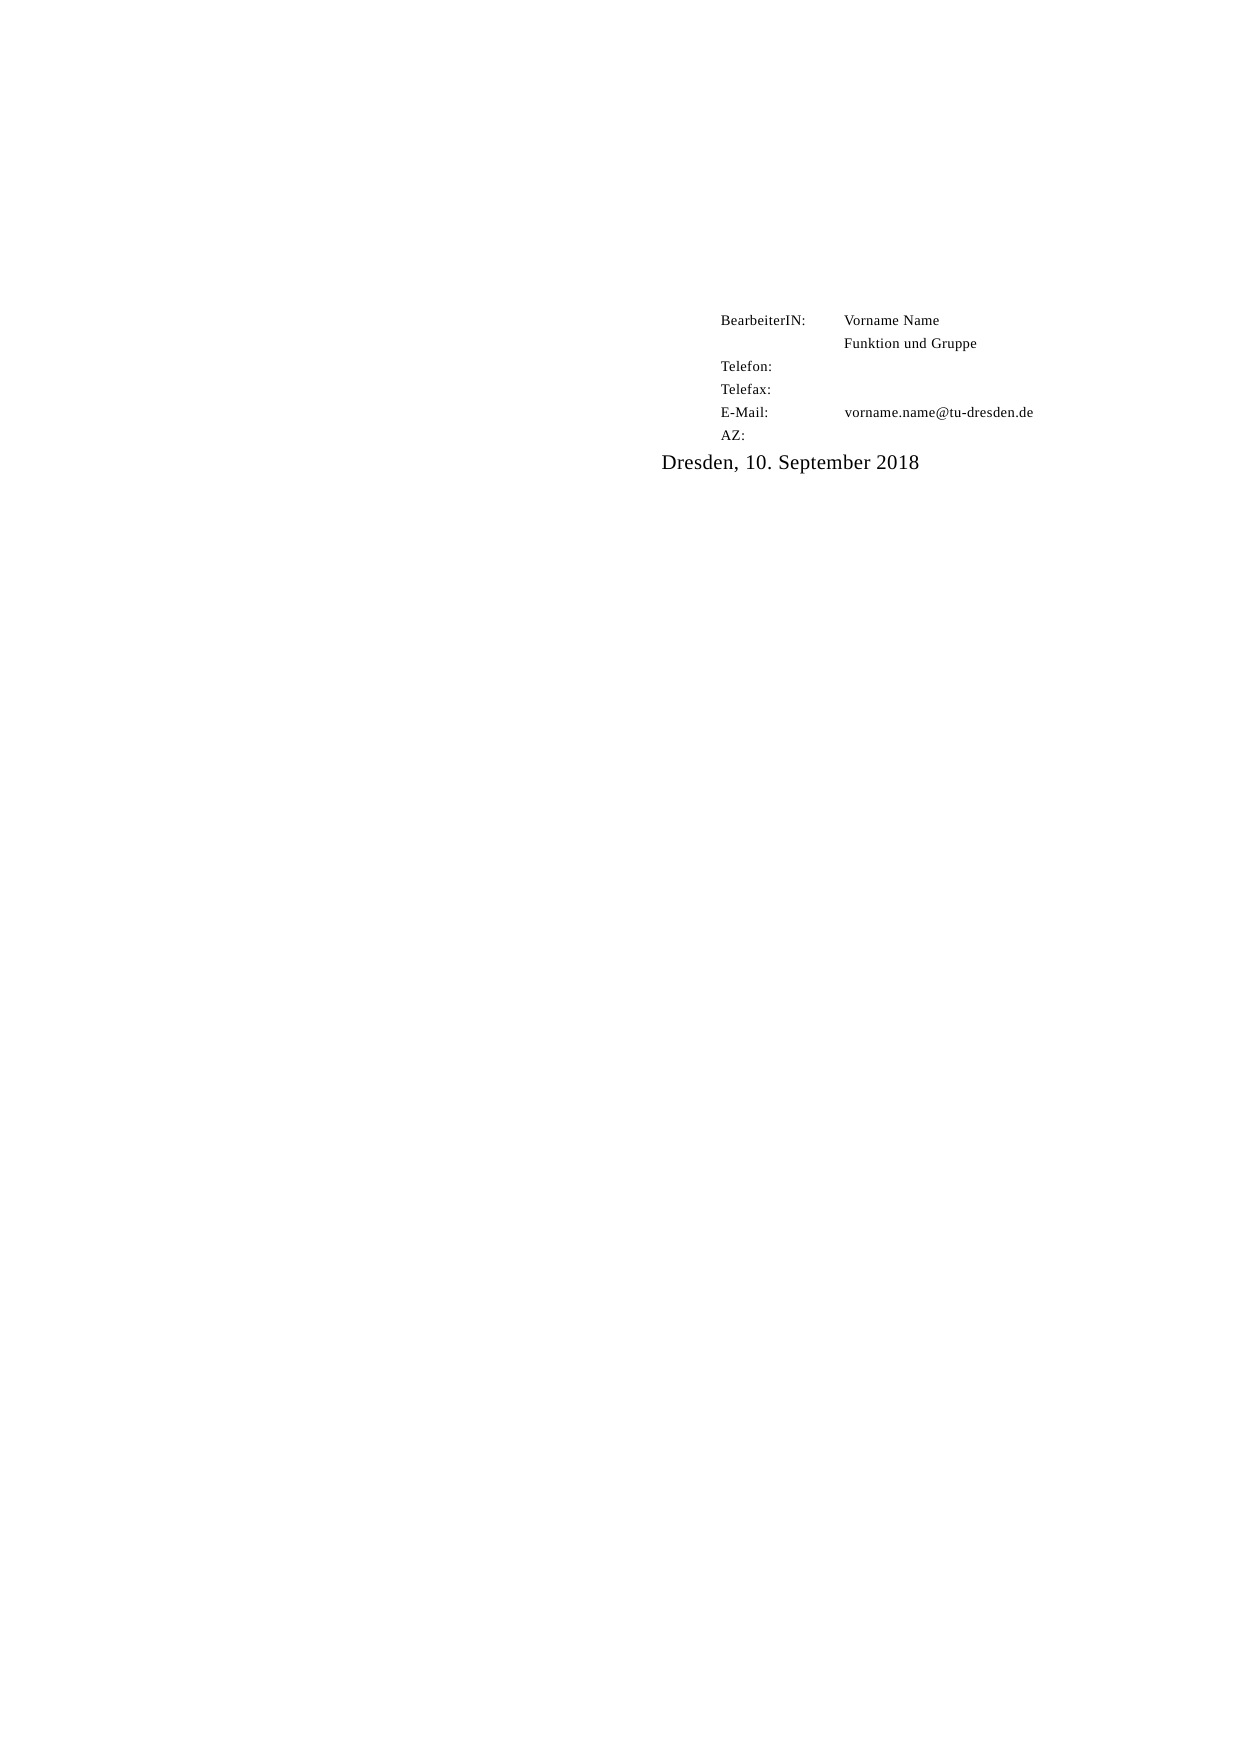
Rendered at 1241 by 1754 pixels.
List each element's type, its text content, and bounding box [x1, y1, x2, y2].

text E-Mail: vorname.name@tu-dresden.de [721, 399, 1122, 422]
text Dresden, 10. September 2018 [661, 451, 1122, 474]
text BearbeiterIN: Vorname Name Funktion und Gruppe [721, 307, 1122, 353]
text AZ: [721, 422, 1122, 444]
text Telefax: [721, 376, 1122, 399]
text Telefon: [721, 353, 1122, 376]
